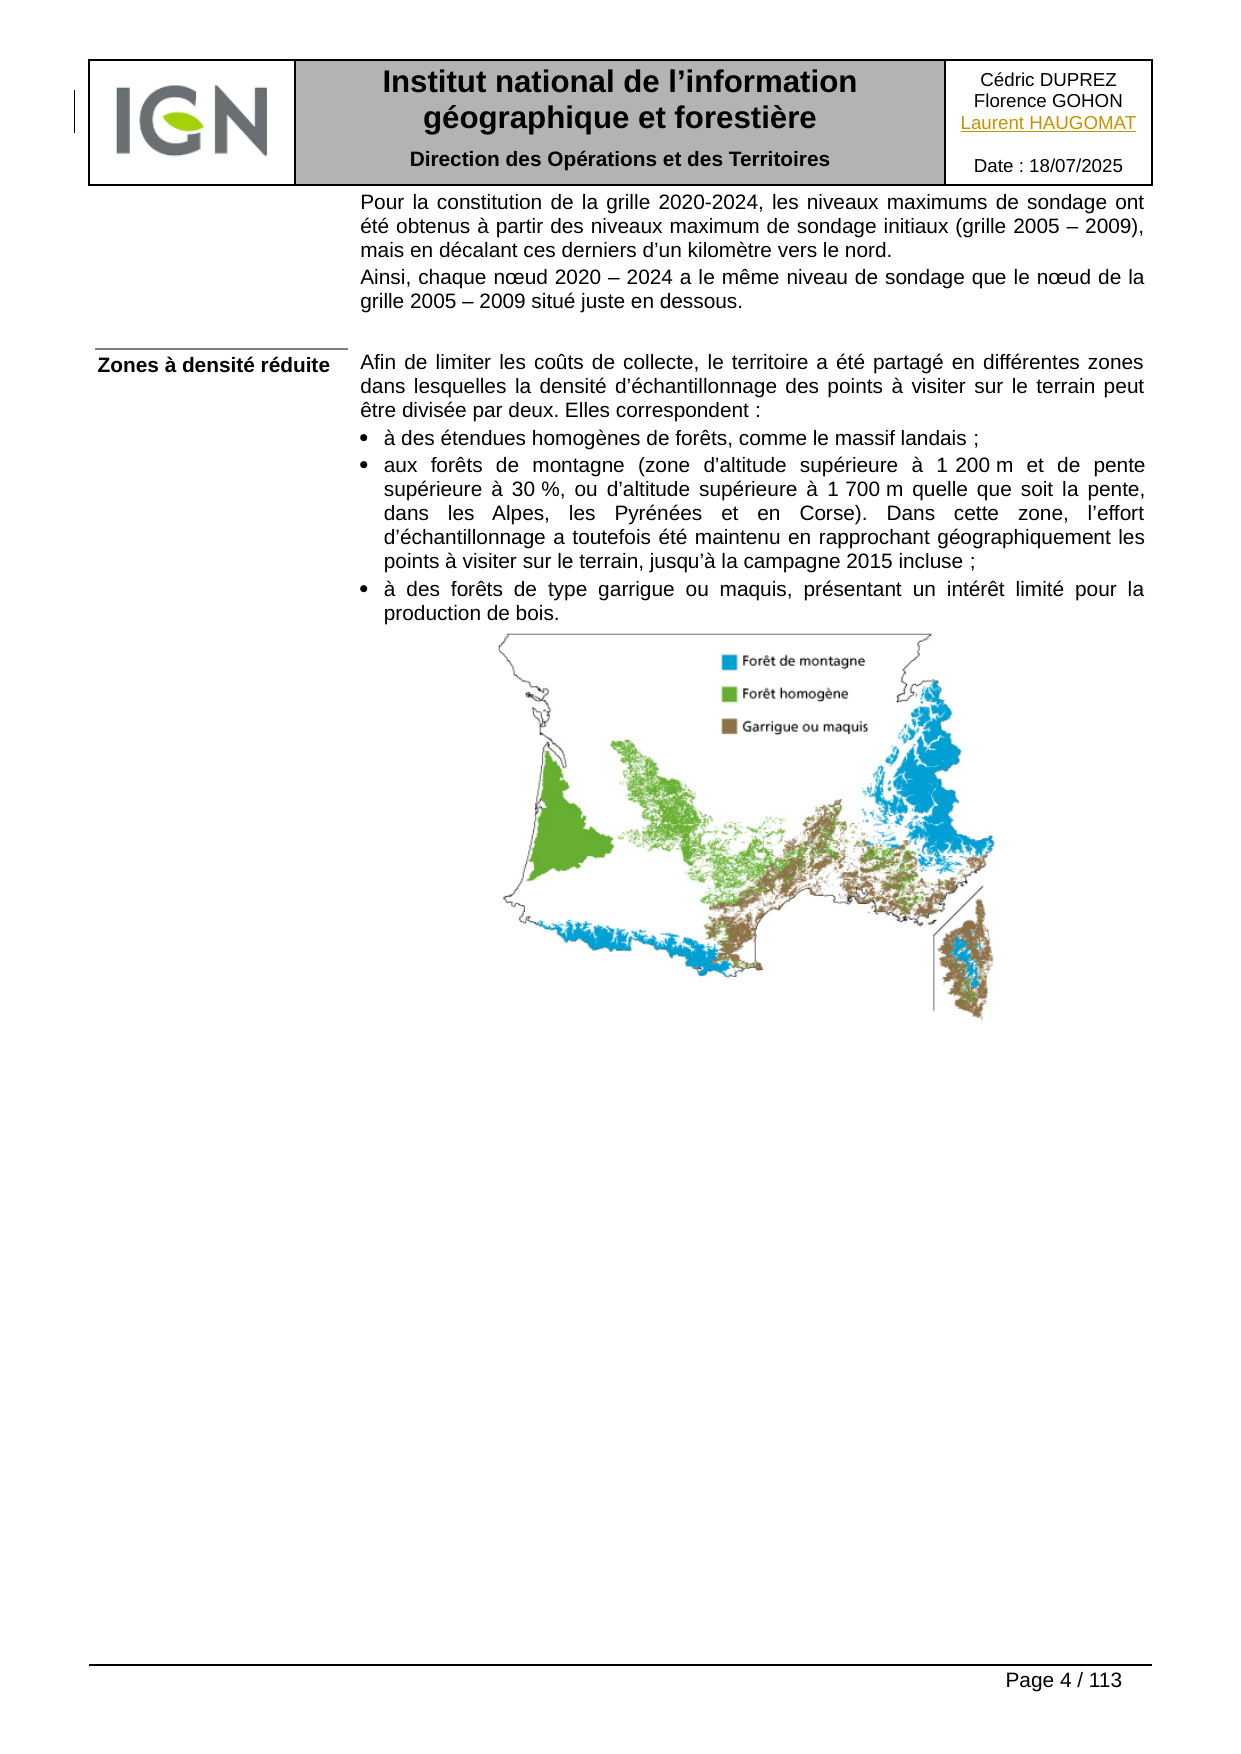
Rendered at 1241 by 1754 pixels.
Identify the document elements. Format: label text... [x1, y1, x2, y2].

table_cell Pour la constitution de la grille 2020-2024, les niveaux maximums de sondage ont été obtenus à partir des niveaux maximum de sondage initiaux (grille 2005 – 2009), mais en décalant ces derniers d’un kilomètre vers le nord. Ainsi, chaque nœud 2020 – 2024 a le même niveau de sondage que le nœud de la grille 2005 – 2009 situé juste en dessous. [354, 186, 1152, 346]
table_cell Afin de limiter les coûts de collecte, le territoire a été partagé en différentes zones dans lesquelles la densité d’échantillonnage des points à visiter sur le terrain peut être divisée par deux. Elles correspondent : à des étendues homogènes de forêts, comme le massif landais ; aux forêts de montagne (zone d’altitude supérieure à 1 200 m et de pente supérieure à 30 %, ou d’altitude supérieure à 1 700 m quelle que soit la pente, dans les Alpes, les Pyrénées et en Corse). Dans cette zone, l’effort d’échantillonnage a toutefois été maintenu en rapprochant géographiquement les points à visiter sur le terrain, jusqu’à la campagne 2015 incluse ; à des forêts de type garrigue ou maquis, présentant un intérêt limité pour la production de bois. [354, 346, 1152, 1031]
table_cell [89, 186, 354, 346]
table_cell Zones à densité réduite [89, 346, 354, 1031]
picture [492, 627, 1013, 1026]
picture [91, 62, 293, 180]
